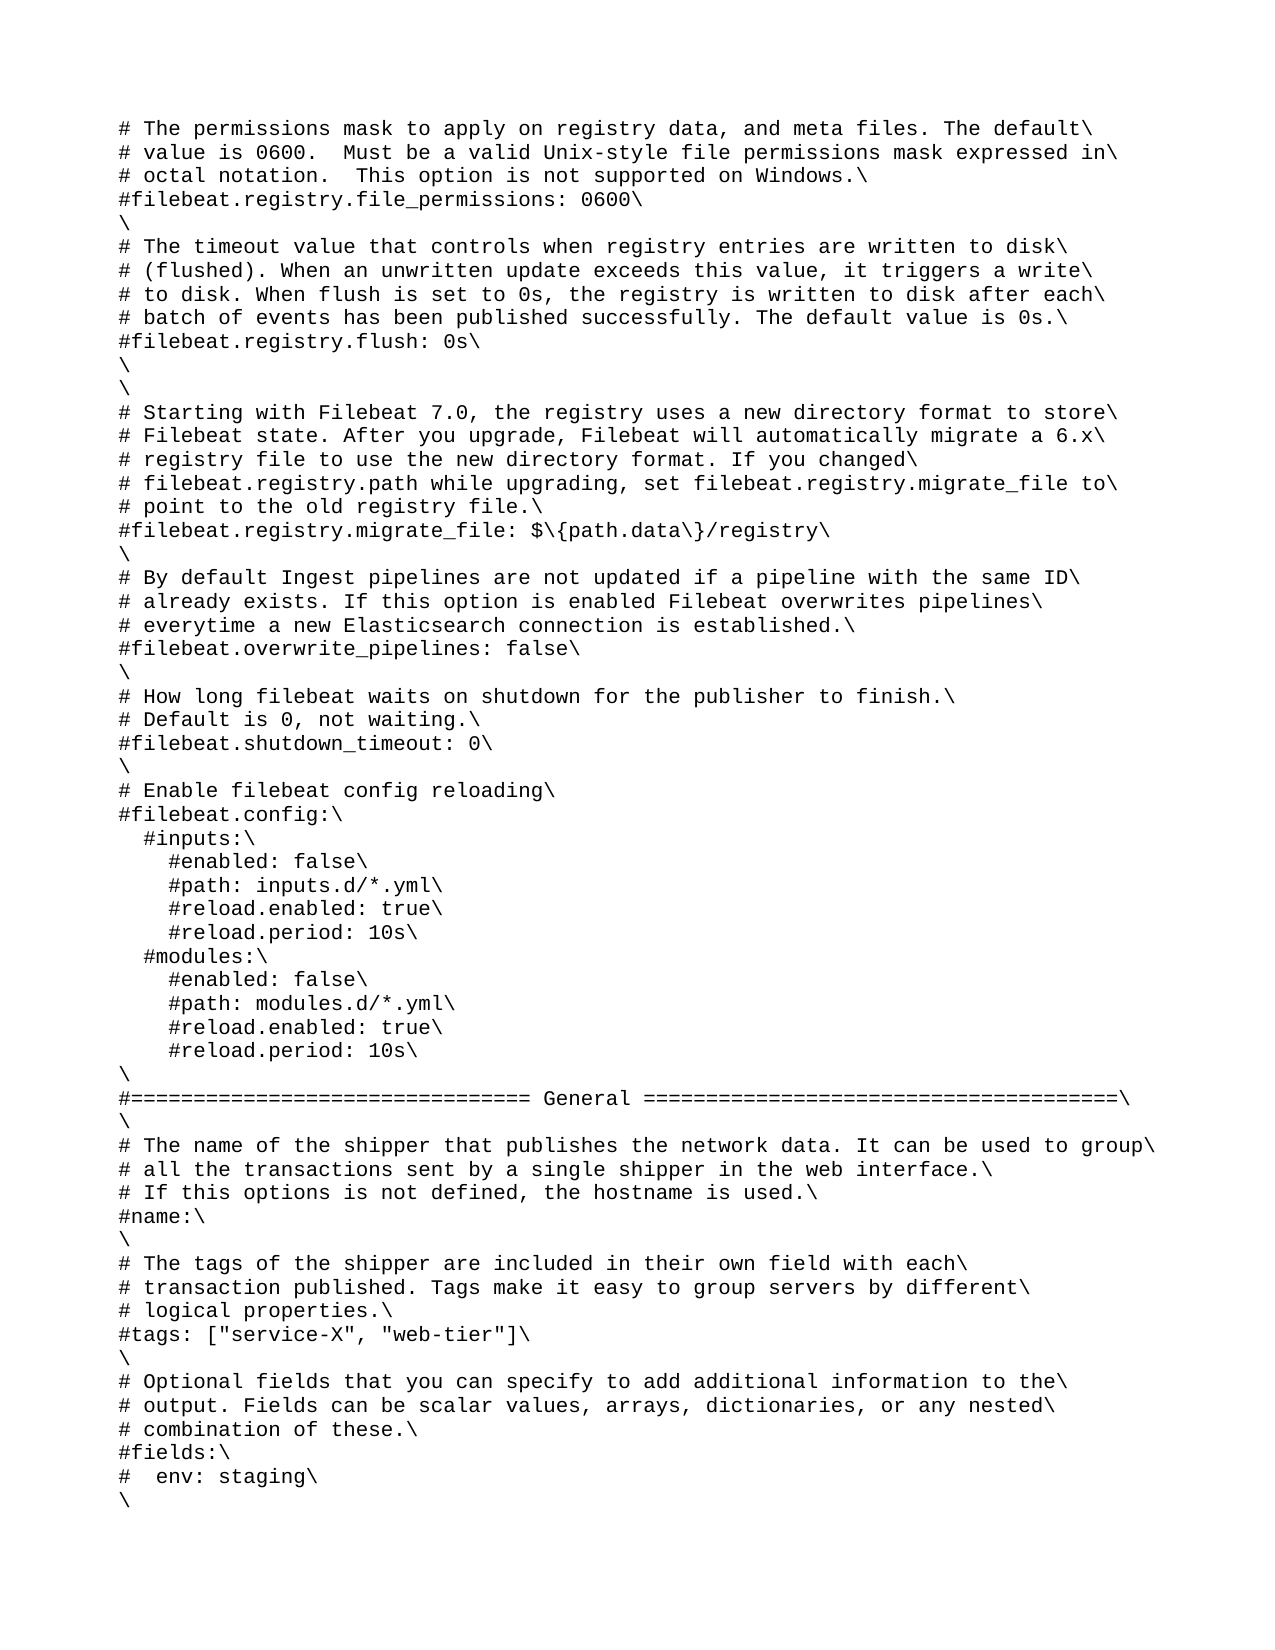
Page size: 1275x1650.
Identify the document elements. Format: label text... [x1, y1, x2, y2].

text # batch of events has been published successfully. The default value is 0s.\ [118, 307, 1157, 331]
text # Starting with Filebeat 7.0, the registry uses a new directory format to store\ [118, 402, 1157, 426]
text # everytime a new Elasticsearch connection is established.\ [118, 615, 1157, 638]
text #filebeat.registry.flush: 0s\ [118, 331, 1157, 354]
text #reload.enabled: true\ [118, 898, 1157, 922]
text # point to the old registry file.\ [118, 496, 1157, 520]
text # filebeat.registry.path while upgrading, set filebeat.registry.migrate_file to\ [118, 473, 1157, 496]
text #filebeat.registry.file_permissions: 0600\ [118, 189, 1157, 213]
text # The permissions mask to apply on registry data, and meta files. The default\ [118, 118, 1157, 142]
text # all the transactions sent by a single shipper in the web interface.\ [118, 1158, 1157, 1182]
text #filebeat.shutdown_timeout: 0\ [118, 733, 1157, 757]
text # transaction published. Tags make it easy to group servers by different\ [118, 1277, 1157, 1300]
text #tags: ["service-X", "web-tier"]\ [118, 1324, 1157, 1348]
text #filebeat.config:\ [118, 804, 1157, 827]
text \ [118, 354, 1157, 378]
text # octal notation. This option is not supported on Windows.\ [118, 165, 1157, 189]
text #reload.period: 10s\ [118, 1040, 1157, 1064]
text # Optional fields that you can specify to add additional information to the\ [118, 1371, 1157, 1395]
text \ [118, 544, 1157, 567]
text # value is 0600. Must be a valid Unix-style file permissions mask expressed in\ [118, 142, 1157, 165]
text \ [118, 213, 1157, 236]
text #modules:\ [118, 946, 1157, 969]
text # If this options is not defined, the hostname is used.\ [118, 1182, 1157, 1206]
text # output. Fields can be scalar values, arrays, dictionaries, or any nested\ [118, 1395, 1157, 1419]
text #name:\ [118, 1206, 1157, 1229]
text # Enable filebeat config reloading\ [118, 780, 1157, 804]
text #================================ General ======================================\ [118, 1088, 1157, 1111]
text #reload.enabled: true\ [118, 1017, 1157, 1040]
text # env: staging\ [118, 1466, 1157, 1489]
text # The name of the shipper that publishes the network data. It can be used to group\ [118, 1135, 1157, 1158]
text \ [118, 1489, 1157, 1513]
text #filebeat.overwrite_pipelines: false\ [118, 638, 1157, 662]
text #path: modules.d/*.yml\ [118, 993, 1157, 1017]
text \ [118, 757, 1157, 780]
text # Default is 0, not waiting.\ [118, 709, 1157, 733]
text #enabled: false\ [118, 851, 1157, 875]
text \ [118, 1348, 1157, 1371]
text # to disk. When flush is set to 0s, the registry is written to disk after each\ [118, 284, 1157, 307]
text #enabled: false\ [118, 969, 1157, 993]
text \ [118, 1229, 1157, 1253]
text # Filebeat state. After you upgrade, Filebeat will automatically migrate a 6.x\ [118, 426, 1157, 449]
text # How long filebeat waits on shutdown for the publisher to finish.\ [118, 686, 1157, 709]
text \ [118, 1111, 1157, 1135]
text #inputs:\ [118, 827, 1157, 851]
text # combination of these.\ [118, 1419, 1157, 1442]
text # The tags of the shipper are included in their own field with each\ [118, 1253, 1157, 1277]
text # The timeout value that controls when registry entries are written to disk\ [118, 236, 1157, 260]
text #path: inputs.d/*.yml\ [118, 875, 1157, 898]
text # (flushed). When an unwritten update exceeds this value, it triggers a write\ [118, 260, 1157, 284]
text # registry file to use the new directory format. If you changed\ [118, 449, 1157, 473]
text # By default Ingest pipelines are not updated if a pipeline with the same ID\ [118, 567, 1157, 591]
text # already exists. If this option is enabled Filebeat overwrites pipelines\ [118, 591, 1157, 615]
text \ [118, 1064, 1157, 1088]
text \ [118, 662, 1157, 686]
text # logical properties.\ [118, 1300, 1157, 1324]
text #fields:\ [118, 1442, 1157, 1466]
text #filebeat.registry.migrate_file: $\{path.data\}/registry\ [118, 520, 1157, 544]
text #reload.period: 10s\ [118, 922, 1157, 946]
text \ [118, 378, 1157, 402]
